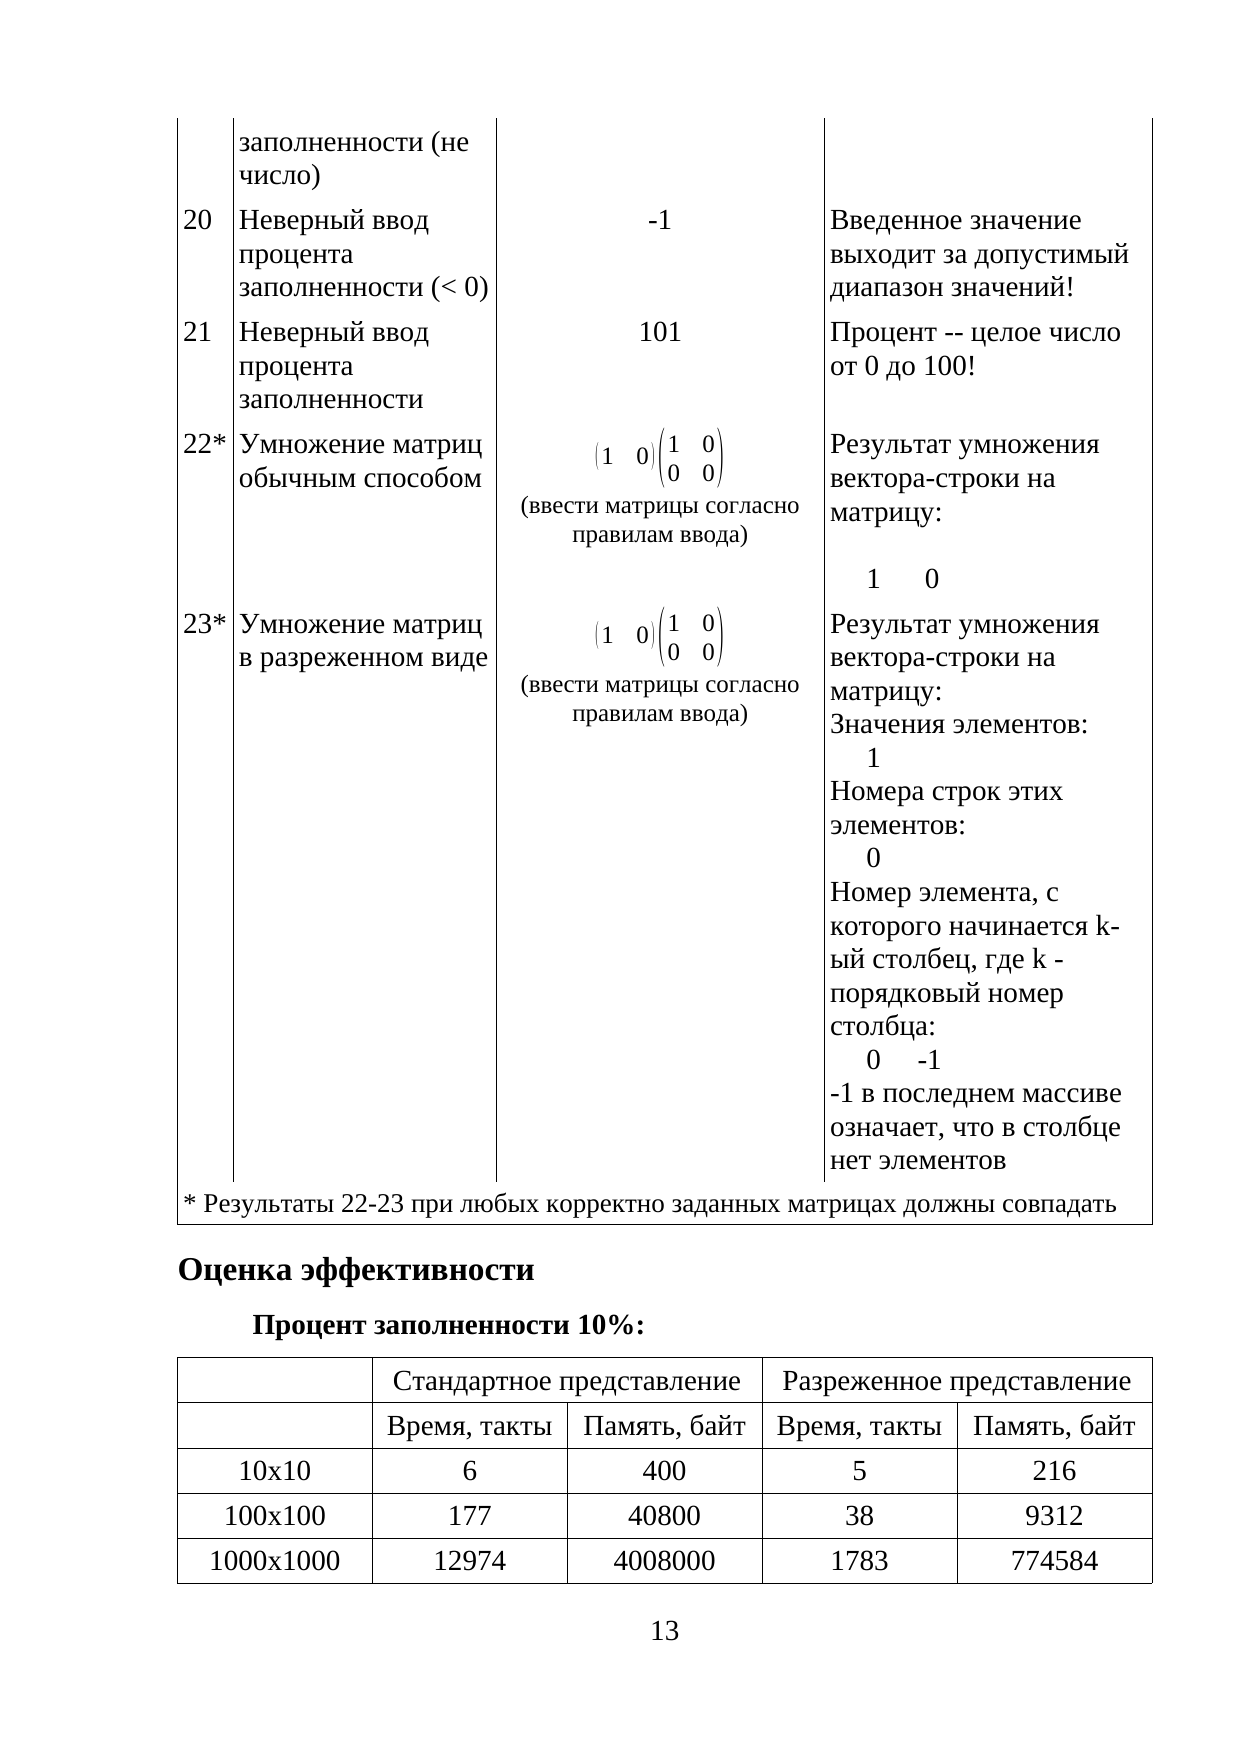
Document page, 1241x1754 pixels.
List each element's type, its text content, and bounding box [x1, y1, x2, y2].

table_cell 1000x1000 [178, 1539, 372, 1583]
table_header Стандартное представление [373, 1358, 762, 1402]
table_cell 216 [958, 1449, 1152, 1492]
table_cell Время, такты [373, 1403, 567, 1447]
table_cell Память, байт [958, 1403, 1152, 1447]
table_cell Память, байт [568, 1403, 762, 1447]
table_cell 177 [373, 1494, 567, 1538]
table_cell 10x10 [178, 1449, 372, 1492]
table_cell (ввести матрицы согласно правилам ввода) [497, 421, 824, 600]
table_header [178, 1358, 372, 1402]
table_cell 21 [178, 309, 233, 421]
table_cell 6 [373, 1449, 567, 1492]
table_cell Неверный ввод процента заполненности [234, 309, 496, 421]
table_cell Умножение матриц в разреженном виде [234, 600, 496, 1182]
table_cell * Результаты 22-23 при любых корректно заданных матрицах должны совпадать [178, 1182, 1152, 1224]
subtitle Оценка эффективности [177, 1249, 1152, 1288]
table_cell -1 [497, 197, 824, 309]
text Процент заполненности 10%: [177, 1307, 1152, 1340]
table_cell Умножение матриц обычным способом [234, 421, 496, 600]
table_cell 12974 [373, 1539, 567, 1583]
table_cell 100x100 [178, 1494, 372, 1538]
table_cell 1783 [763, 1539, 957, 1583]
table_cell Неверный ввод процента заполненности (< 0) [234, 197, 496, 309]
table_cell 774584 [958, 1539, 1152, 1583]
table_cell 9312 [958, 1494, 1152, 1538]
table_cell 38 [763, 1494, 957, 1538]
table_cell 23* [178, 600, 233, 1182]
table_cell [178, 118, 233, 197]
table_cell Введенное значение выходит за допустимый диапазон значений! [825, 197, 1152, 309]
table_cell заполненности (не число) [234, 118, 496, 197]
table_header Разреженное представление [763, 1358, 1152, 1402]
table_cell 4008000 [568, 1539, 762, 1583]
table_cell [178, 1403, 372, 1447]
table_cell Процент -- целое число от 0 до 100! [825, 309, 1152, 421]
table_cell 20 [178, 197, 233, 309]
table_cell Результат умножения вектора-строки на матрицу: 1 0 [825, 421, 1152, 600]
table_cell [825, 118, 1152, 197]
table_cell (ввести матрицы согласно правилам ввода) [497, 600, 824, 1182]
table_cell 5 [763, 1449, 957, 1492]
table_cell 400 [568, 1449, 762, 1492]
table_cell 40800 [568, 1494, 762, 1538]
table_cell [497, 118, 824, 197]
table_cell 22* [178, 421, 233, 600]
table_cell 101 [497, 309, 824, 421]
table_cell Результат умножения вектора-строки на матрицу: Значения элементов: 1 Номера строк этих элементов: 0 Номер элемента, с которого начинается k-ый столбец, где k - порядковый номер столбца: 0 -1 -1 в последнем массиве означает, что в столбце нет элементов [825, 600, 1152, 1182]
table_cell Время, такты [763, 1403, 957, 1447]
